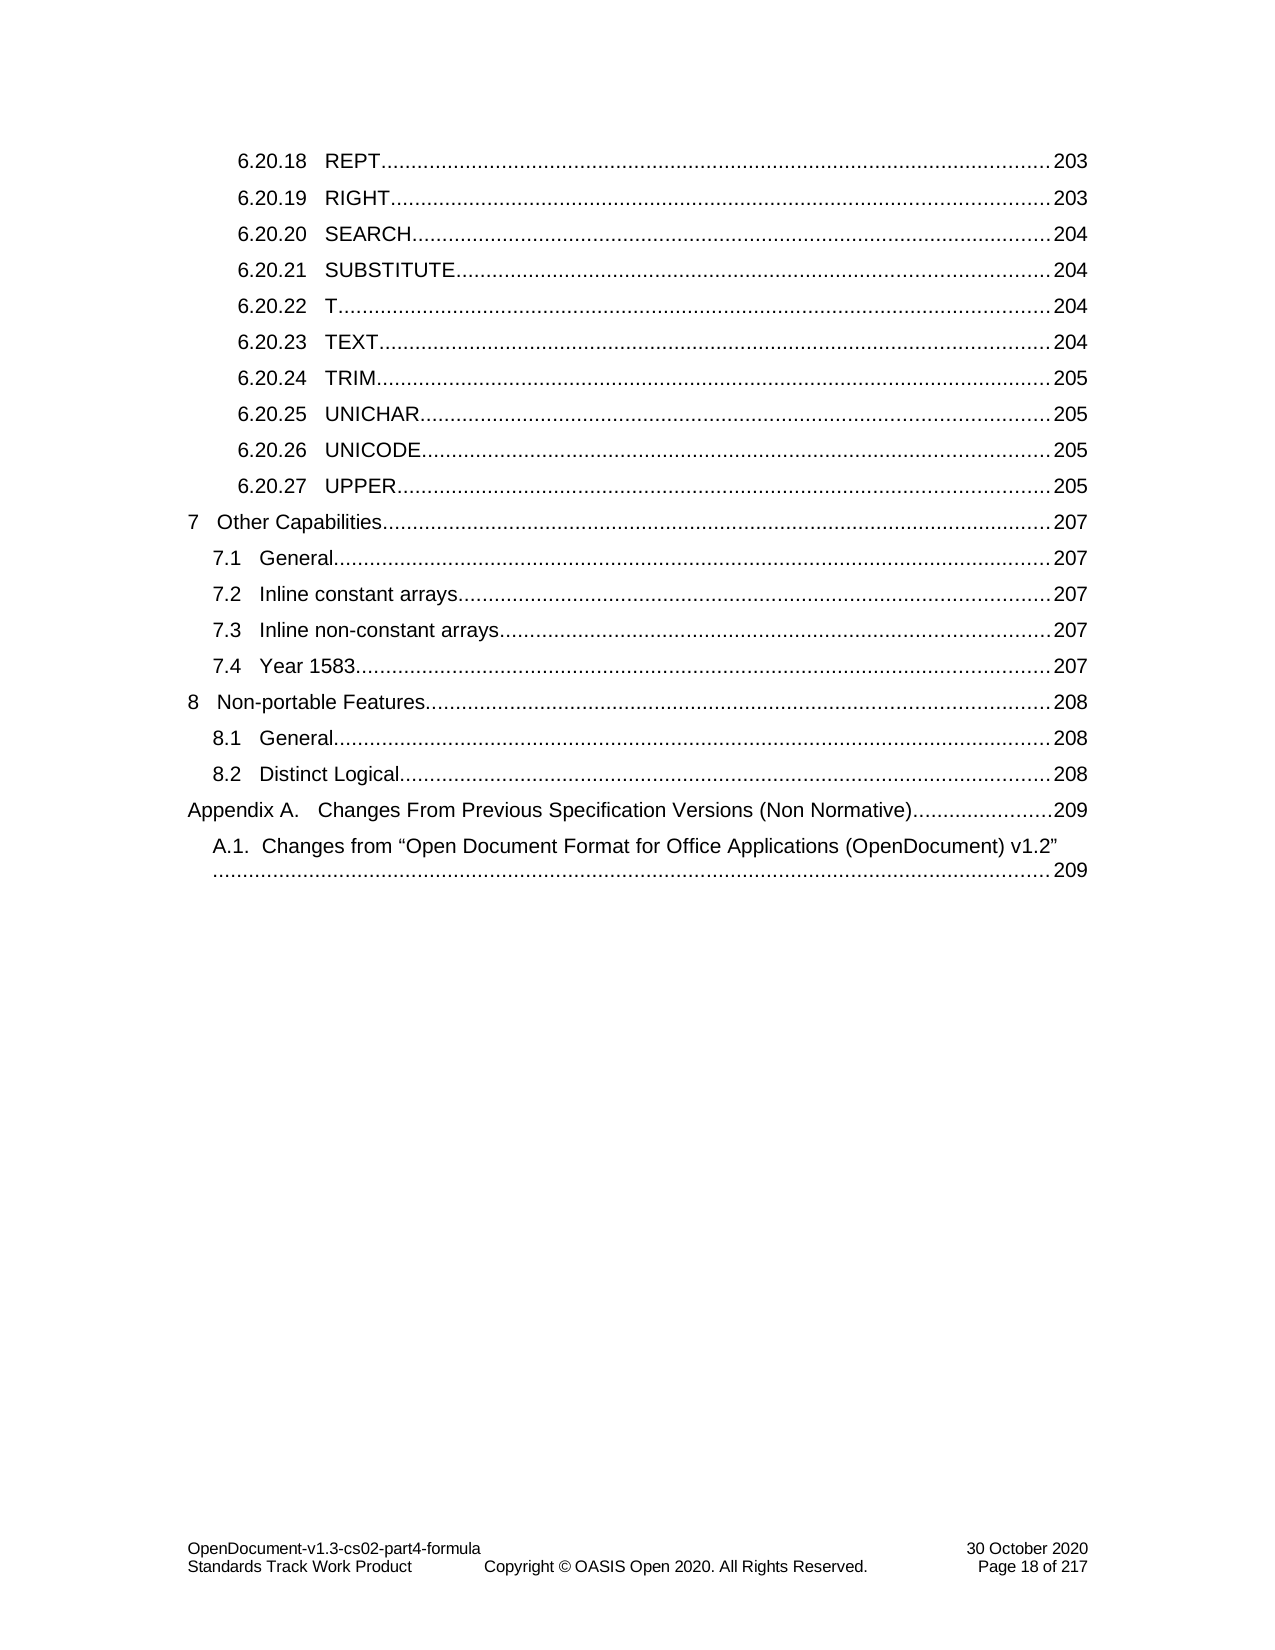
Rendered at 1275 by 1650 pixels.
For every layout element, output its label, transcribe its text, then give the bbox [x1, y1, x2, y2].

text 6.20.23 TEXT 204 [237, 330, 1088, 354]
text 8.1 General 208 [212, 727, 1088, 750]
text 7.4 Year 1583 207 [212, 654, 1088, 678]
text 6.20.18 REPT 203 [237, 150, 1088, 173]
text 7.2 Inline constant arrays 207 [212, 582, 1088, 606]
text 6.20.21 SUBSTITUTE 204 [237, 258, 1088, 282]
text 7 Other Capabilities 207 [187, 510, 1088, 534]
text 8 Non-portable Features 208 [187, 691, 1088, 714]
text 7.1 General 207 [212, 546, 1088, 570]
text 6.20.20 SEARCH 204 [237, 222, 1088, 246]
text 8.2 Distinct Logical 208 [212, 763, 1088, 786]
text A.1. Changes from “Open Document Format for Office Applications (OpenDocument) v1.2” 209 [212, 835, 1088, 882]
text 6.20.24 TRIM 205 [237, 366, 1088, 390]
text 6.20.22 T 204 [237, 294, 1088, 318]
text 6.20.19 RIGHT 203 [237, 186, 1088, 209]
text 6.20.25 UNICHAR 205 [237, 402, 1088, 426]
text 6.20.26 UNICODE 205 [237, 438, 1088, 462]
text 6.20.27 UPPER 205 [237, 474, 1088, 498]
text 7.3 Inline non-constant arrays 207 [212, 618, 1088, 642]
text Appendix A. Changes From Previous Specification Versions (Non Normative) 209 [187, 799, 1088, 822]
